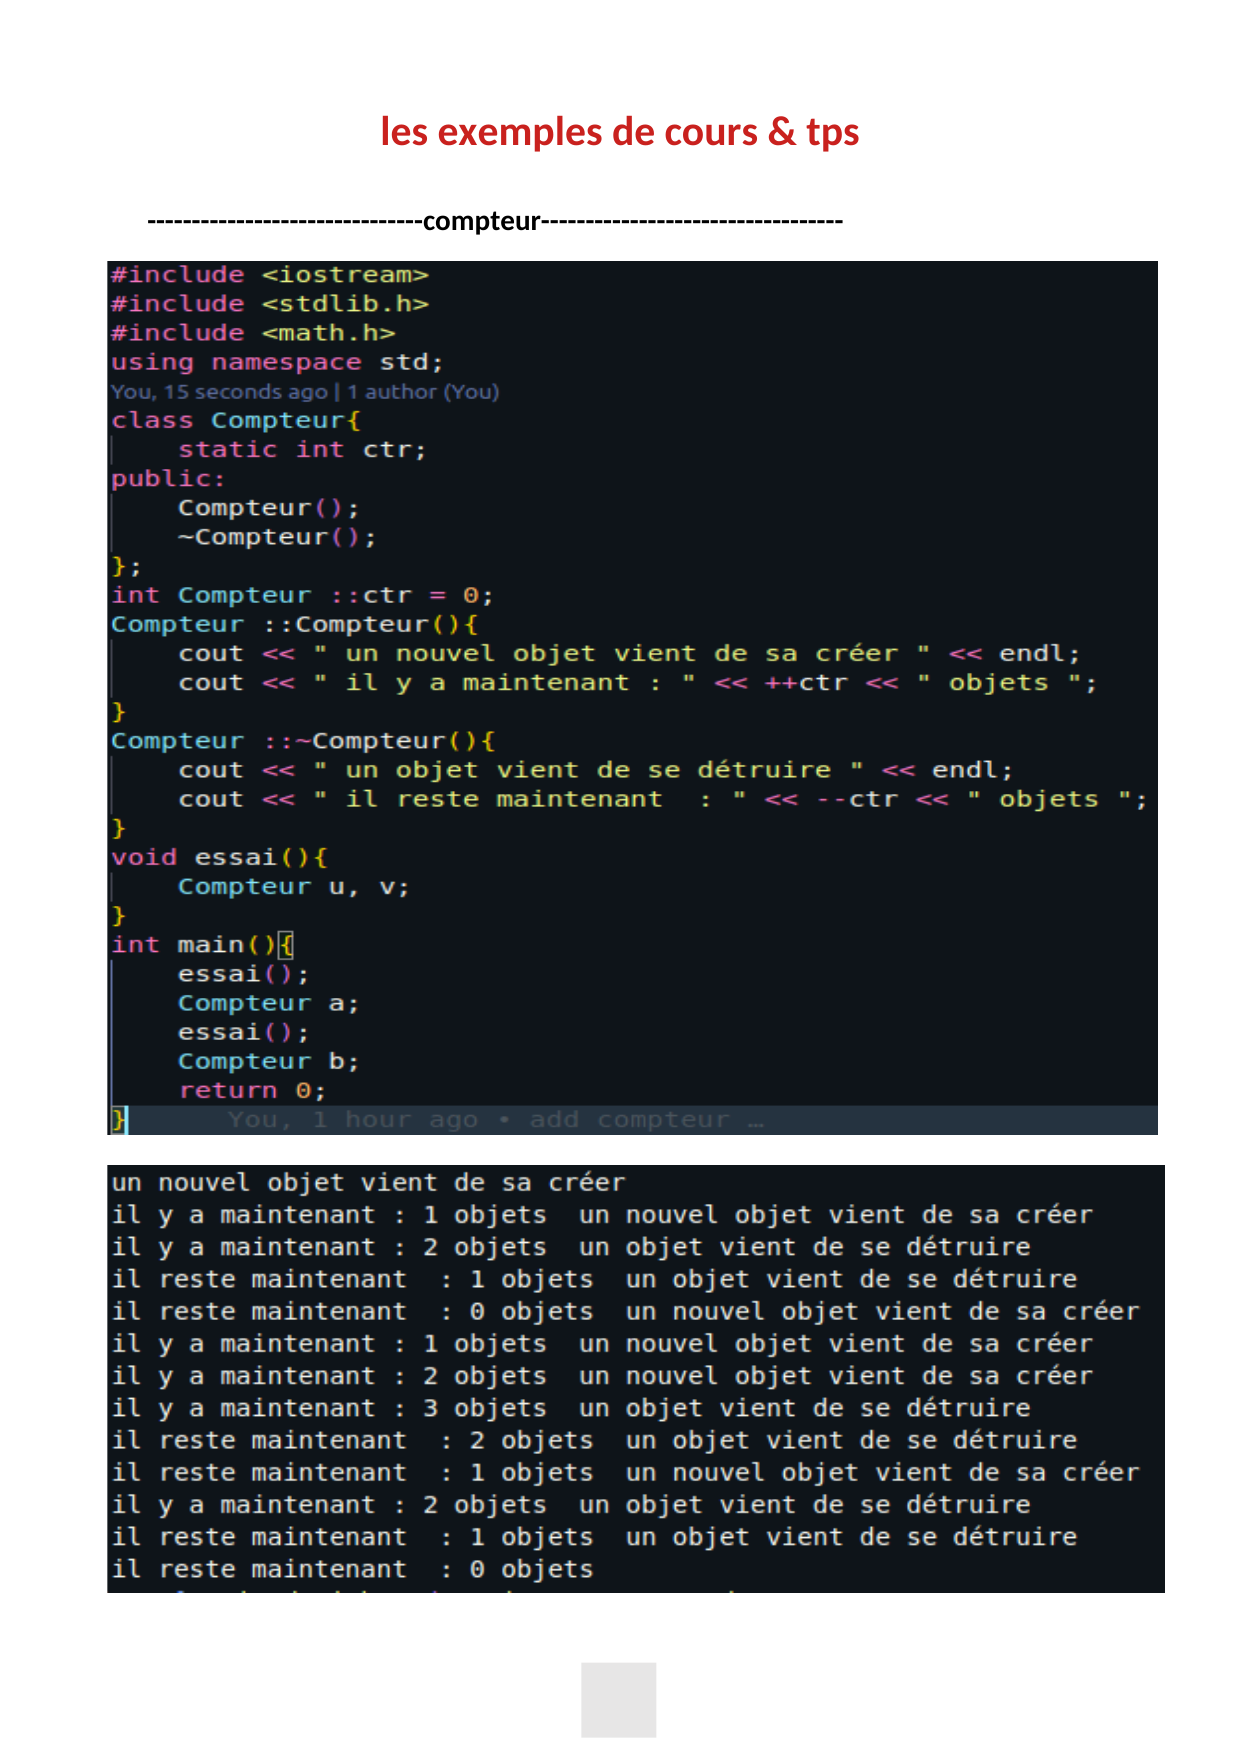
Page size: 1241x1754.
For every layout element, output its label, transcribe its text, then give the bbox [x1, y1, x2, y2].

text les exemples de cours & tps [147, 105, 1093, 156]
text -------------------------------compteur---------------------------------- [147, 202, 1093, 238]
picture [107, 1165, 1165, 1593]
picture [107, 261, 1158, 1135]
